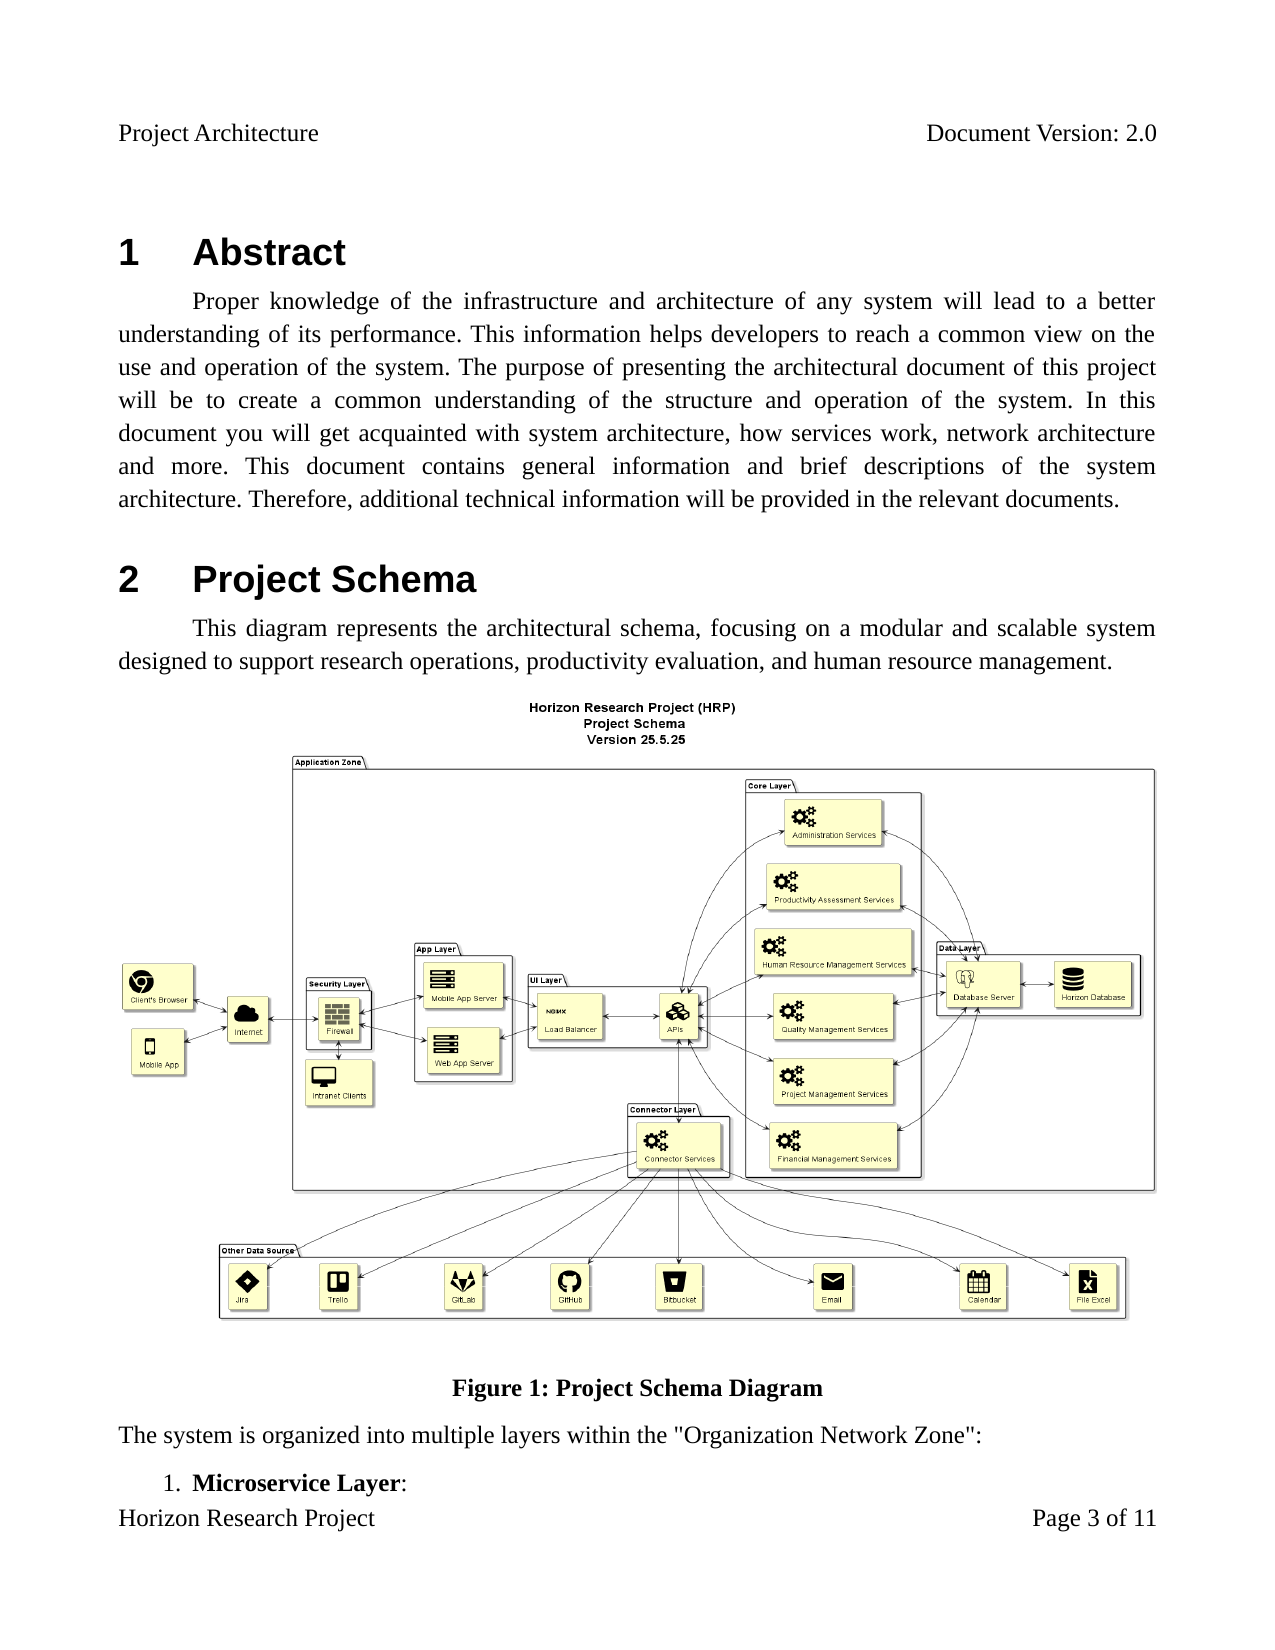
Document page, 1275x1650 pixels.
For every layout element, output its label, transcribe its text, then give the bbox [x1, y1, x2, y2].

text Proper knowledge of the infrastructure and architecture of any system will lead to a better understanding of its performance. This information helps developers to reach a common view on the use and operation of the system. The purpose of presenting the architectural document of this project will be to create a common understanding of the structure and operation of the system. In this document you will get acquainted with system architecture, how services work, network architecture and more. This document contains general information and brief descriptions of the system architecture. Therefore, additional technical information will be provided in the relevant documents. [118, 286, 1157, 513]
text Figure 1: Project Schema Diagram [118, 1373, 1157, 1401]
text This diagram represents the architectural schema, focusing on a modular and scalable system designed to support research operations, productivity evaluation, and human resource management. [118, 613, 1157, 675]
text The system is organized into multiple layers within the "Organization Network Zone": [118, 1420, 1157, 1449]
subtitle Abstract [118, 230, 1157, 274]
list Microservice Layer: [162, 1468, 1157, 1497]
subtitle Project Schema [118, 557, 1157, 601]
picture [118, 693, 1157, 1321]
